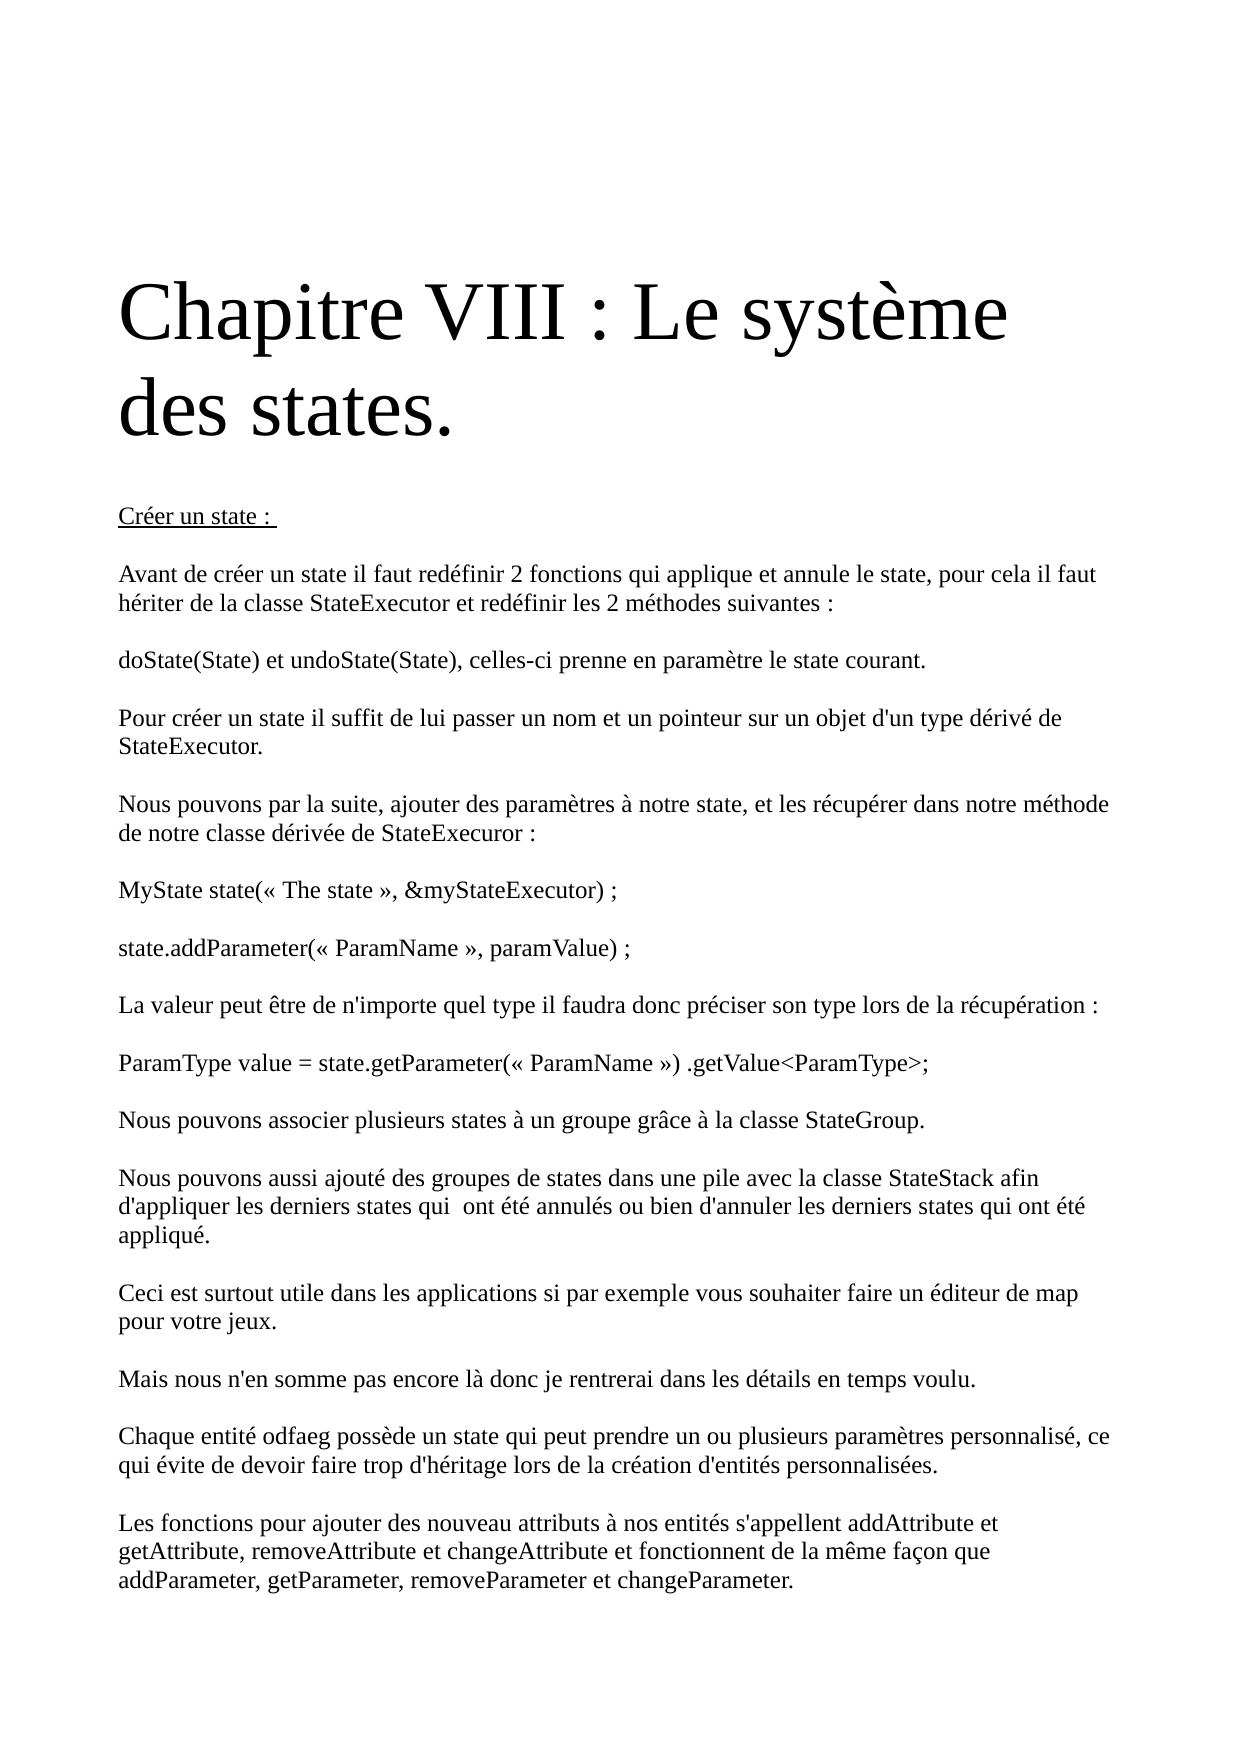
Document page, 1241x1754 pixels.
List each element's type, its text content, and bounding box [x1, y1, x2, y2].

text Les fonctions pour ajouter des nouveau attributs à nos entités s'appellent addAttribute et getAttribute, removeAttribute et changeAttribute et fonctionnent de la même façon que addParameter, getParameter, removeParameter et changeParameter. [118, 1508, 1122, 1594]
text La valeur peut être de n'importe quel type il faudra donc préciser son type lors de la récupération : [118, 990, 1122, 1019]
text Chaque entité odfaeg possède un state qui peut prendre un ou plusieurs paramètres personnalisé, ce qui évite de devoir faire trop d'héritage lors de la création d'entités personnalisées. [118, 1421, 1122, 1479]
text Nous pouvons par la suite, ajouter des paramètres à notre state, et les récupérer dans notre méthode de notre classe dérivée de StateExecuror : [118, 789, 1122, 846]
text Mais nous n'en somme pas encore là donc je rentrerai dans les détails en temps voulu. [118, 1364, 1122, 1393]
text state.addParameter(« ParamName », paramValue) ; [118, 933, 1122, 961]
text doState(State) et undoState(State), celles-ci prenne en paramètre le state courant. [118, 645, 1122, 674]
text Avant de créer un state il faut redéfinir 2 fonctions qui applique et annule le state, pour cela il faut hériter de la classe StateExecutor et redéfinir les 2 méthodes suivantes : [118, 559, 1122, 616]
text Créer un state : [118, 501, 1122, 530]
text Nous pouvons associer plusieurs states à un groupe grâce à la classe StateGroup. [118, 1105, 1122, 1134]
text Nous pouvons aussi ajouté des groupes de states dans une pile avec la classe StateStack afin d'appliquer les derniers states qui ont été annulés ou bien d'annuler les derniers states qui ont été appliqué. [118, 1163, 1122, 1249]
text Pour créer un state il suffit de lui passer un nom et un pointeur sur un objet d'un type dérivé de StateExecutor. [118, 703, 1122, 760]
text Chapitre VIII : Le système des states. [118, 262, 1122, 453]
text ParamType value = state.getParameter(« ParamName ») .getValue<ParamType>; [118, 1048, 1122, 1076]
text MyState state(« The state », &myStateExecutor) ; [118, 875, 1122, 904]
text Ceci est surtout utile dans les applications si par exemple vous souhaiter faire un éditeur de map pour votre jeux. [118, 1278, 1122, 1335]
